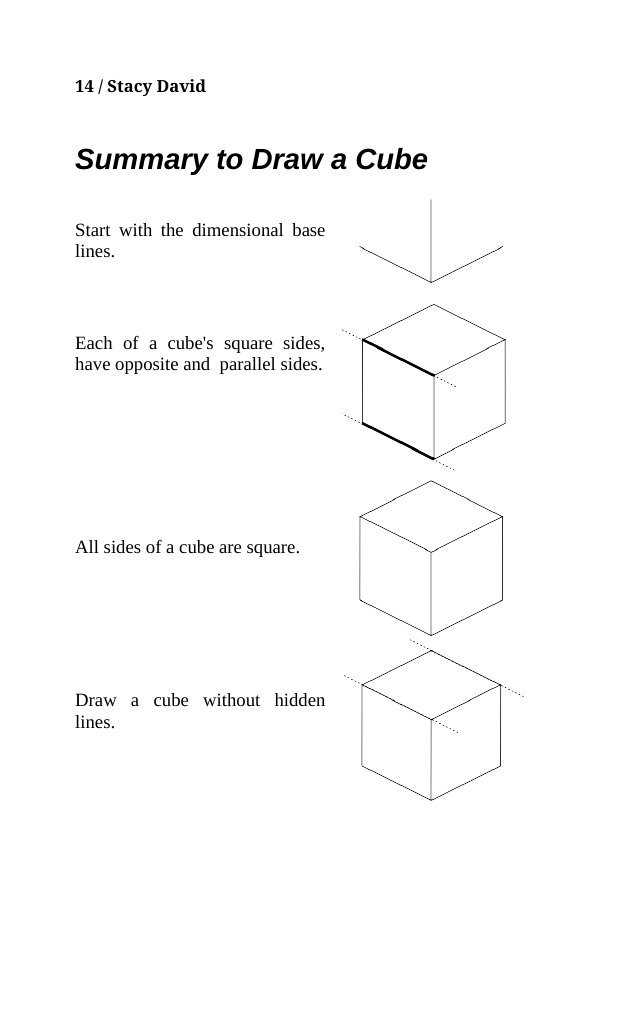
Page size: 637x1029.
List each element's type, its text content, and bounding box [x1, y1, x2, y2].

text All sides of a cube are square. [75, 536, 340, 558]
text Each of a cube's square sides, have opposite and parallel sides. [75, 332, 340, 375]
subtitle Summary to Draw a Cube [75, 142, 523, 176]
text Start with the dimensional base lines. [75, 219, 340, 262]
text Draw a cube without hidden lines. [75, 689, 340, 732]
picture [340, 198, 524, 801]
